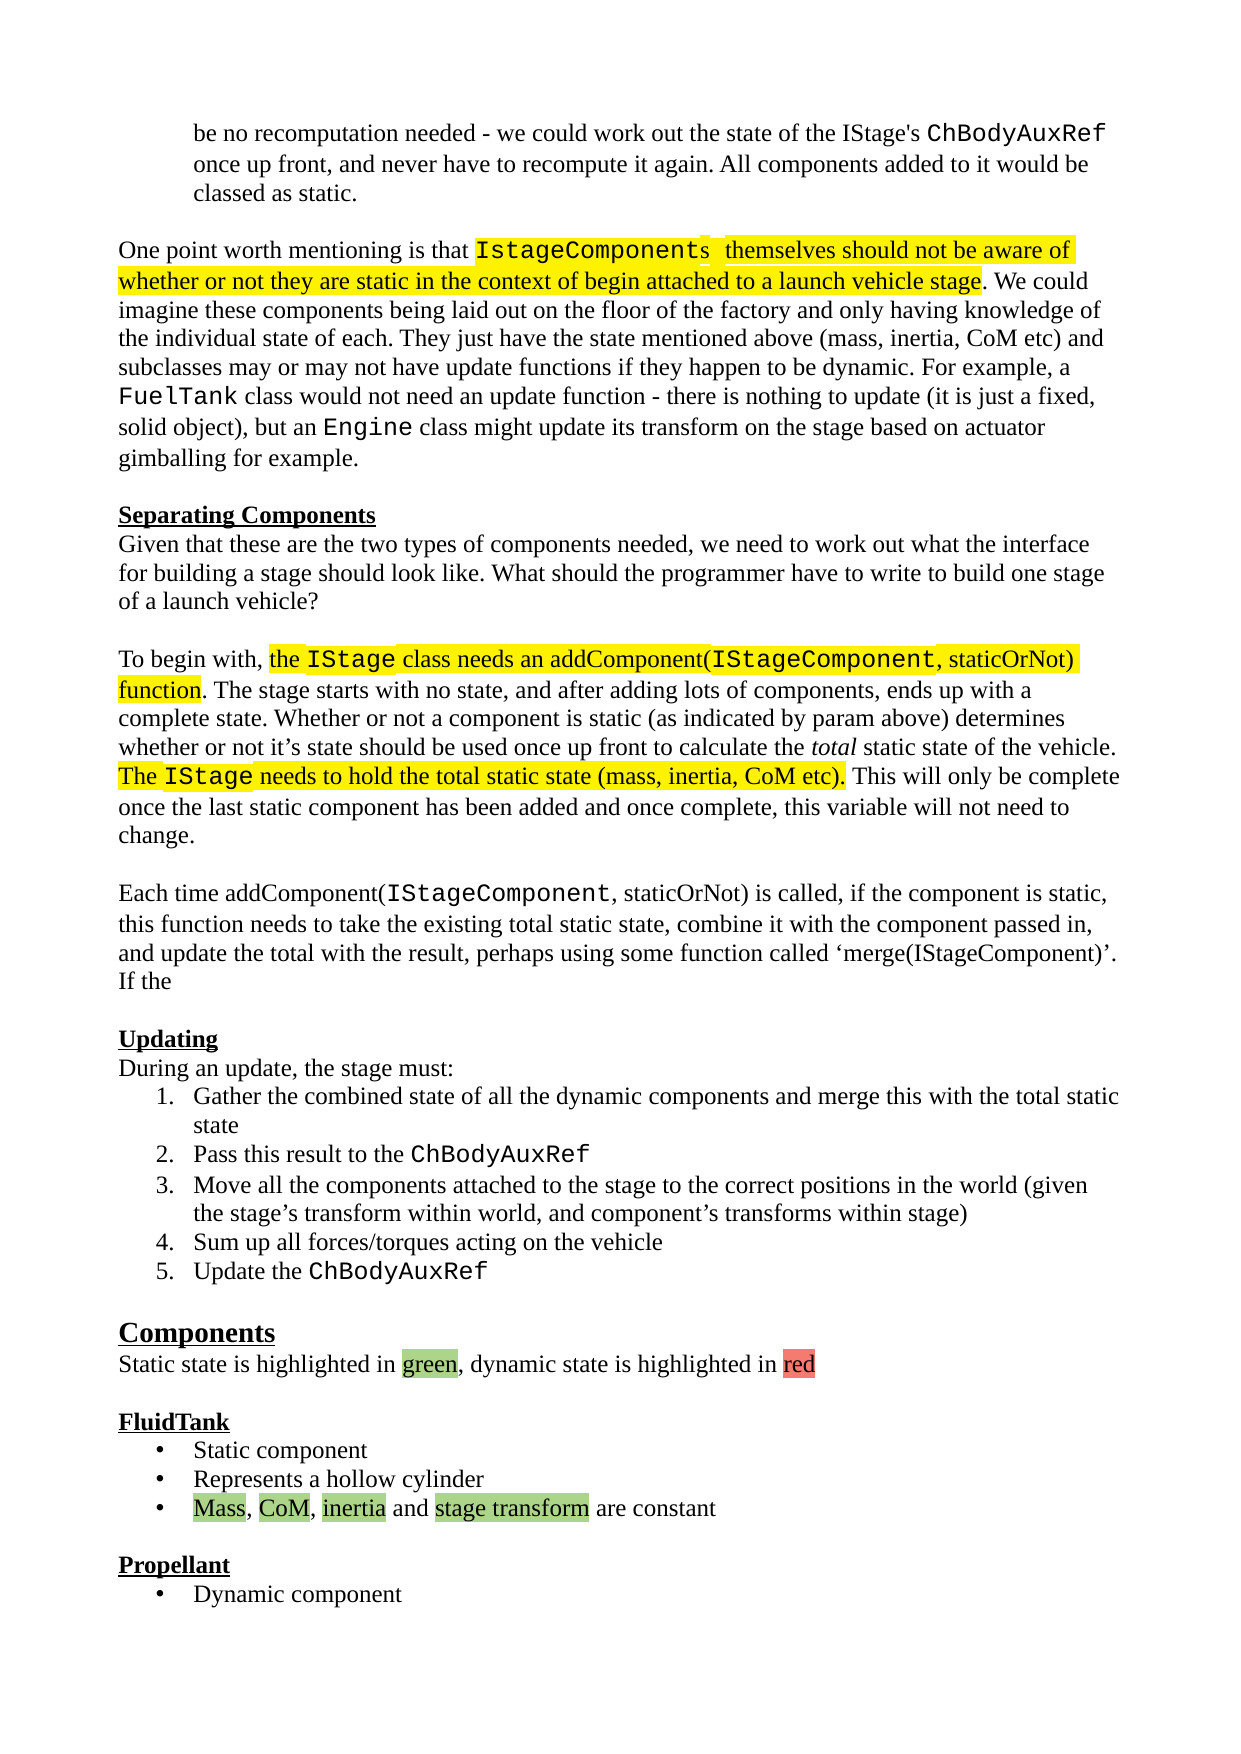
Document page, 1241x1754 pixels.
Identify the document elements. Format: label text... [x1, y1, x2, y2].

list Pass this result to the ChBodyAuxRef [156, 1139, 1122, 1170]
list Sum up all forces/torques acting on the vehicle [156, 1227, 1122, 1256]
list Represents a hollow cylinder [156, 1464, 1122, 1493]
list be no recomputation needed - we could work out the state of the IStage's ChBodyAuxRef once up front, and never have to recompute it again. All components added to it would be classed as static. [156, 118, 1122, 206]
text Components [118, 1316, 1122, 1349]
list Move all the components attached to the stage to the correct positions in the world (given the stage’s transform within world, and component’s transforms within stage) [156, 1170, 1122, 1227]
list Dynamic component [156, 1579, 1122, 1608]
list Static component [156, 1435, 1122, 1464]
text Separating Components [118, 500, 1122, 529]
text During an update, the stage must: [118, 1053, 1122, 1081]
text Updating [118, 1024, 1122, 1053]
text One point worth mentioning is that IstageComponents themselves should not be aware of whether or not they are static in the context of begin attached to a launch vehicle stage. We could imagine these components being laid out on the floor of the factory and only having knowledge of the individual state of each. They just have the state mentioned above (mass, inertia, CoM etc) and subclasses may or may not have update functions if they happen to be dynamic. For example, a FuelTank class would not need an update function - there is nothing to update (it is just a fixed, solid object), but an Engine class might update its transform on the stage based on actuator gimballing for example. [118, 235, 1122, 471]
text Given that these are the two types of components needed, we need to work out what the interface for building a stage should look like. What should the programmer have to write to build one stage of a launch vehicle? [118, 529, 1122, 615]
text Static state is highlighted in green, dynamic state is highlighted in red [118, 1349, 1122, 1378]
list Gather the combined state of all the dynamic components and merge this with the total static state [156, 1081, 1122, 1139]
text To begin with, the IStage class needs an addComponent(IStageComponent, staticOrNot) function. The stage starts with no state, and after adding lots of components, ends up with a complete state. Whether or not a component is static (as indicated by param above) determines whether or not it’s state should be used once up front to calculate the total static state of the vehicle. The IStage needs to hold the total static state (mass, inertia, CoM etc). This will only be complete once the last static component has been added and once complete, this variable will not need to change. [118, 644, 1122, 849]
text Each time addComponent(IStageComponent, staticOrNot) is called, if the component is static, this function needs to take the existing total static state, combine it with the component passed in, and update the total with the result, perhaps using some function called ‘merge(IStageComponent)’. If the [118, 878, 1122, 995]
text Propellant [118, 1550, 1122, 1579]
list Update the ChBodyAuxRef [156, 1256, 1122, 1287]
list Mass, CoM, inertia and stage transform are constant [156, 1493, 1122, 1522]
text FluidTank [118, 1407, 1122, 1435]
